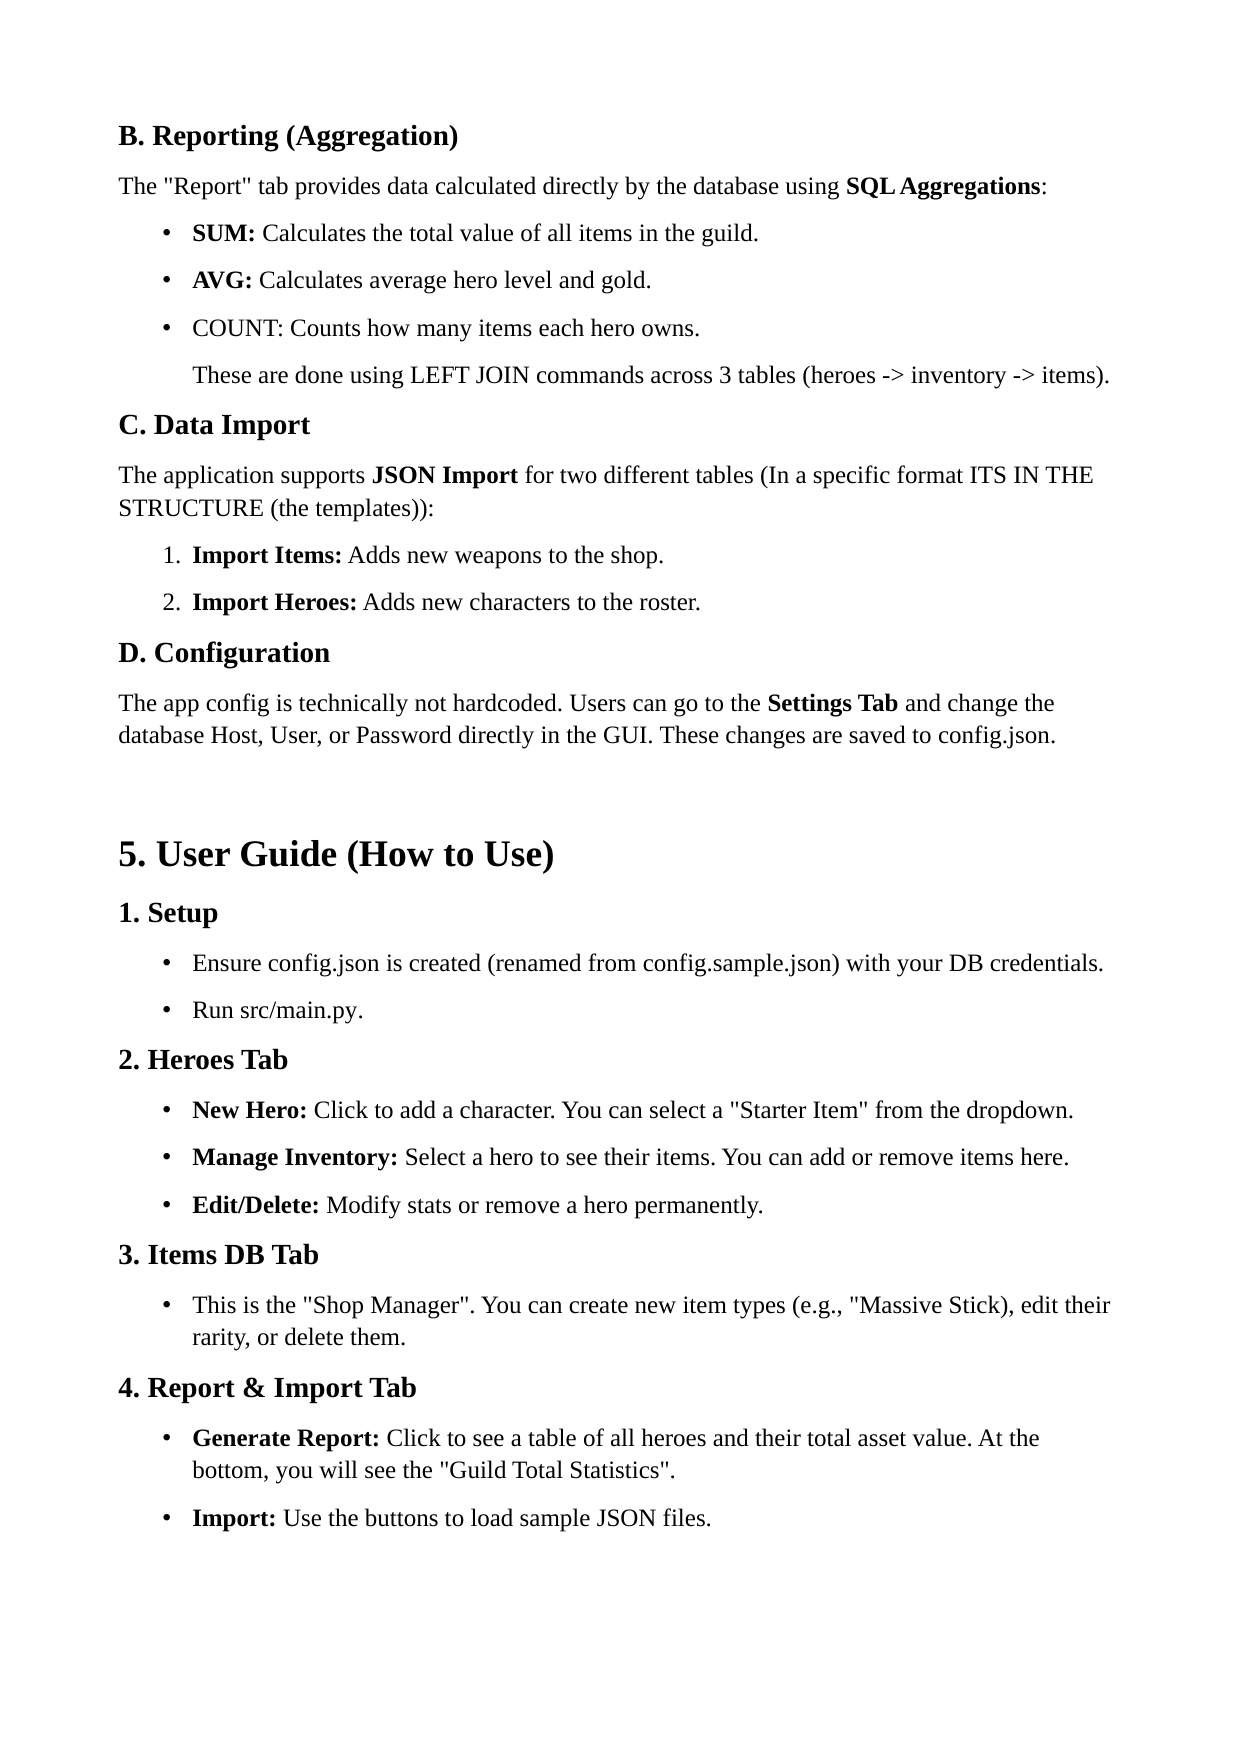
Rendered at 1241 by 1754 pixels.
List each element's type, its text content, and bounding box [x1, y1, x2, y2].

list Generate Report: Click to see a table of all heroes and their total asset value. At the bottom, you will see the "Guild Total Statistics". [162, 1423, 1122, 1484]
list AVG: Calculates average hero level and gold. [162, 266, 1122, 294]
list Run src/main.py. [162, 995, 1122, 1024]
list This is the "Shop Manager". You can create new item types (e.g., "Massive Stick), edit their rarity, or delete them. [162, 1290, 1122, 1351]
list Ensure config.json is created (renamed from config.sample.json) with your DB credentials. [162, 948, 1122, 976]
list New Hero: Click to add a character. You can select a "Starter Item" from the dropdown. [162, 1095, 1122, 1124]
list Import Items: Adds new weapons to the shop. [162, 540, 1122, 569]
subtitle 2. Heroes Tab [118, 1042, 1122, 1076]
subtitle B. Reporting (Aggregation) [118, 118, 1122, 152]
list These are done using LEFT JOIN commands across 3 tables (heroes -> inventory -> items). [162, 360, 1122, 389]
subtitle 4. Report & Import Tab [118, 1370, 1122, 1403]
subtitle C. Data Import [118, 407, 1122, 441]
text The application supports JSON Import for two different tables (In a specific format ITS IN THE STRUCTURE (the templates)): [118, 460, 1122, 522]
text The app config is technically not hardcoded. Users can go to the Settings Tab and change the database Host, User, or Password directly in the GUI. These changes are saved to config.json. [118, 688, 1122, 749]
list COUNT: Counts how many items each hero owns. [162, 313, 1122, 342]
list Import: Use the buttons to load sample JSON files. [162, 1503, 1122, 1531]
list Manage Inventory: Select a hero to see their items. You can add or remove items here. [162, 1142, 1122, 1171]
list SUM: Calculates the total value of all items in the guild. [162, 218, 1122, 247]
subtitle 1. Setup [118, 895, 1122, 928]
subtitle 5. User Guide (How to Use) [118, 831, 1122, 874]
text The "Report" tab provides data calculated directly by the database using SQL Aggregations: [118, 171, 1122, 200]
list Edit/Delete: Modify stats or remove a hero permanently. [162, 1190, 1122, 1218]
subtitle D. Configuration [118, 635, 1122, 668]
list Import Heroes: Adds new characters to the roster. [162, 587, 1122, 616]
subtitle 3. Items DB Tab [118, 1237, 1122, 1271]
